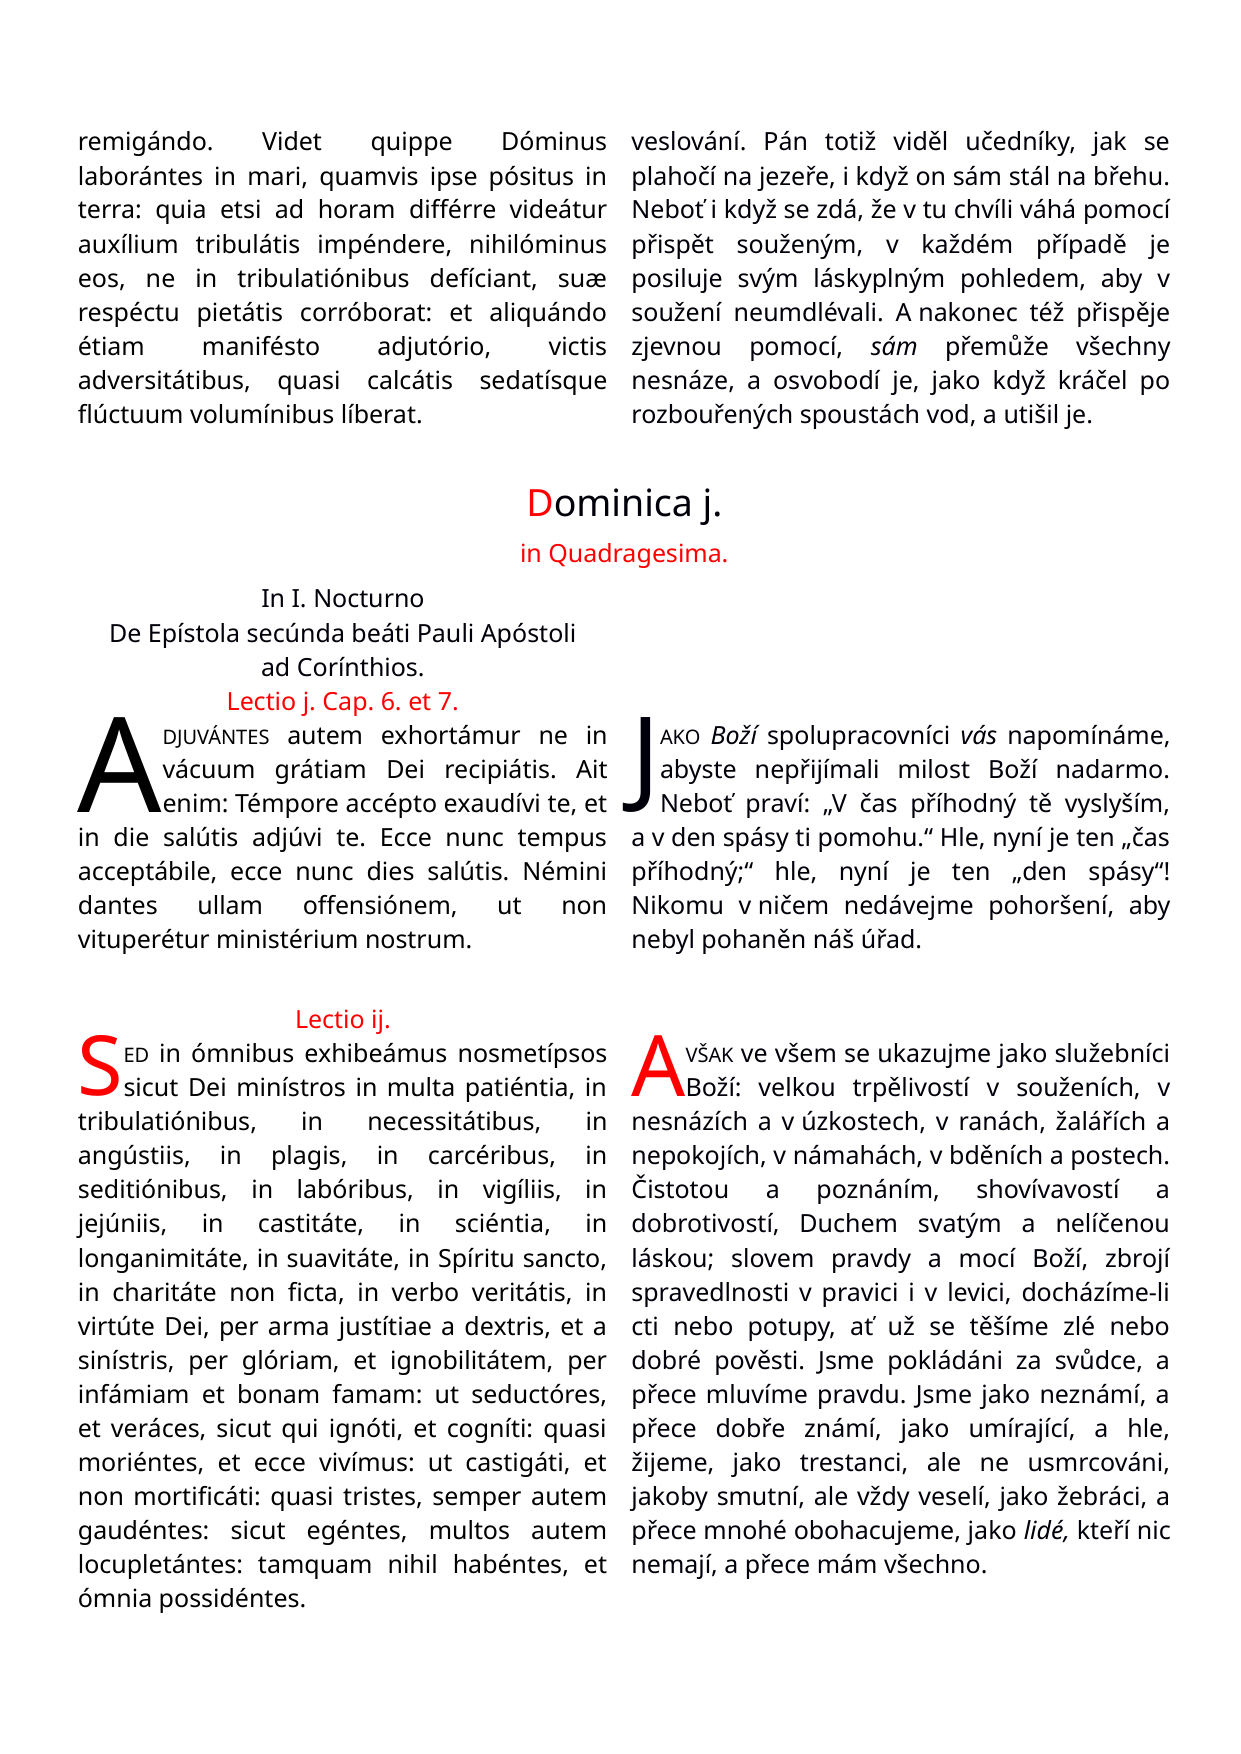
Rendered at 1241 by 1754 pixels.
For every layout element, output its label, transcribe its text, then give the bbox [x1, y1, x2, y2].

table_cell In I. Nocturno De Epístola secúnda beáti Pauli Apóstoli ad Corínthios. Lectio j. Cap. 6. et 7. Adjuvántes autem exhortámur ne in vácuum grátiam Dei recipiátis. Ait enim: Témpore accépto exaudívi te, et in die salútis adjúvi te. Ecce nunc tempus acceptábile, ecce nunc dies salútis. Némini dantes ullam offensiónem, ut non vituperétur ministérium nostrum. [66, 575, 619, 996]
table_cell Dominica j. in Quadragesima. [66, 471, 1182, 575]
table_cell Jako Boží spolupracovníci vás napomínáme, abyste nepřijímali milost Boží nadarmo. Neboť praví: „V čas příhodný tě vyslyším, a v den spásy ti pomohu.“ Hle, nyní je ten „čas příhodný;“ hle, nyní je ten „den spásy“! Nikomu v ničem nedávejme pohoršení, aby nebyl pohaněn náš úřad. [619, 575, 1182, 996]
table_cell Lectio ij. Sed in ómnibus exhibeámus nosmetípsos sicut Dei minístros in multa patiéntia, in tribulatiónibus, in necessitátibus, in angústiis, in plagis, in carcéribus, in seditiónibus, in labóribus, in vigíliis, in jejúniis, in castitáte, in sciéntia, in longanimitáte, in suavitáte, in Spíritu sancto, in charitáte non ficta, in verbo veritátis, in virtúte Dei, per arma justítiae a dextris, et a sinístris, per glóriam, et ignobilitátem, per infámiam et bonam famam: ut seductóres, et veráces, sicut qui ignóti, et cogníti: quasi moriéntes, et ecce vivímus: ut castigáti, et non mortificáti: quasi tristes, semper autem gaudéntes: sicut egéntes, multos autem locupletántes: tamquam nihil habéntes, et ómnia possidéntes. [66, 996, 619, 1621]
table_cell Avšak ve všem se ukazujme jako služebníci Boží: velkou trpělivostí v souženích, v nesnázích a v úzkostech, v ranách, žalářích a nepokojích, v námahách, v bděních a postech. Čistotou a poznáním, shovívavostí a dobrotivostí, Duchem svatým a nelíčenou láskou; slovem pravdy a mocí Boží, zbrojí spravedlnosti v pravici i v levici, docházíme-li cti nebo potupy, ať už se těšíme zlé nebo dobré pověsti. Jsme pokládáni za svůdce, a přece mluvíme pravdu. Jsme jako neznámí, a přece dobře známí, jako umírající, a hle, žijeme, jako trestanci, ale ne usmrcováni, jakoby smutní, ale vždy veselí, jako žebráci, a přece mnohé obohacujeme, jako lidé, kteří nic nemají, a přece mám všechno. [619, 996, 1182, 1621]
table_cell veslování. Pán totiž viděl učedníky, jak se plahočí na jezeře, i když on sám stál na břehu. Neboť i když se zdá, že v tu chvíli váhá pomocí přispět souženým, v každém případě je posiluje svým láskyplným pohledem, aby v soužení neumdlévali. A nakonec též přispěje zjevnou pomocí, sám přemůže všechny nesnáze, a osvobodí je, jako když kráčel po rozbouřených spoustách vod, a utišil je. [619, 118, 1182, 471]
table_cell remigándo. Videt quippe Dóminus laborántes in mari, quamvis ipse pósitus in terra: quia etsi ad horam différre videátur auxílium tribulátis impéndere, nihilóminus eos, ne in tribulatiónibus defíciant, suæ respéctu pietátis corróborat: et aliquándo étiam manifésto adjutório, victis adversitátibus, quasi calcátis sedatísque flúctuum volumínibus líberat. [66, 118, 619, 471]
